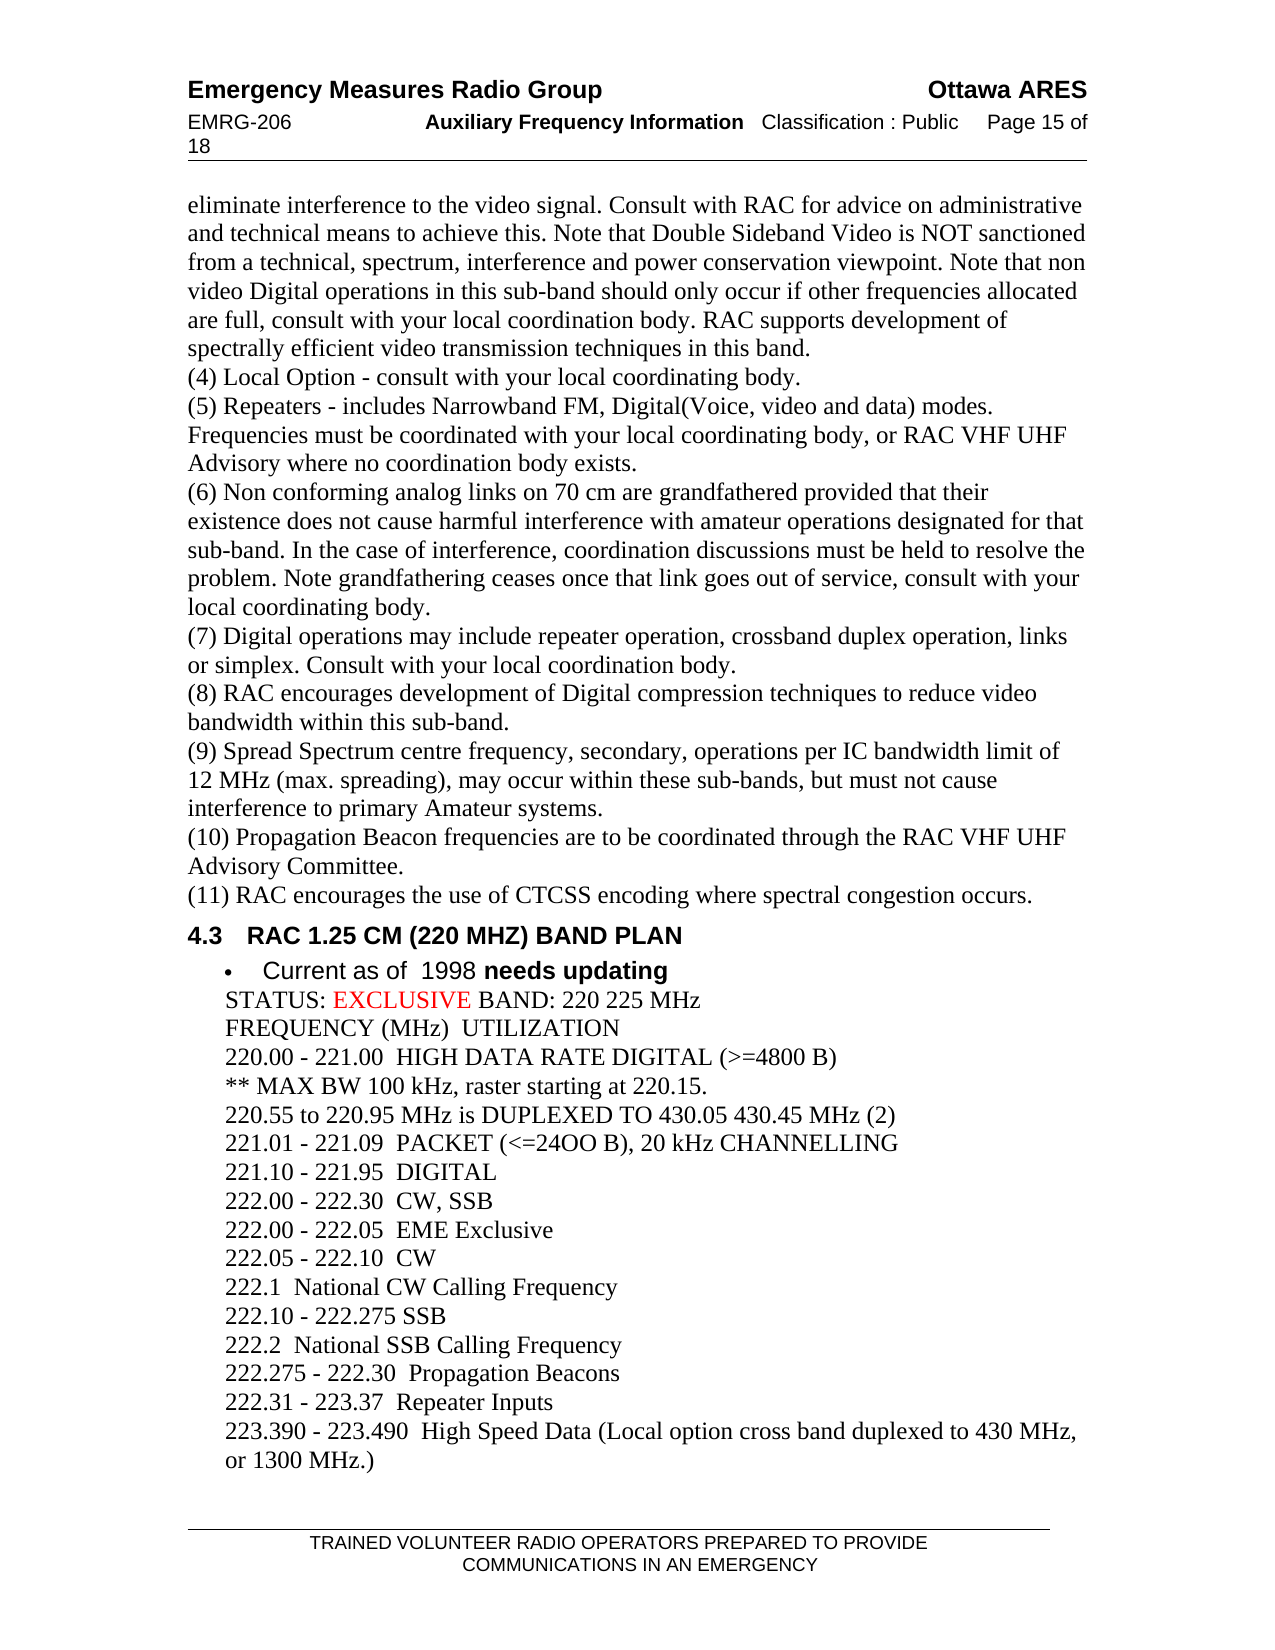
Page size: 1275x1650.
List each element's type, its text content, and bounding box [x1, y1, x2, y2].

text (5) Repeaters - includes Narrowband FM, Digital(Voice, video and data) modes. Frequencies must be coordinated with your local coordinating body, or RAC VHF UHF Advisory where no coordination body exists. [187, 391, 1087, 477]
text (6) Non conforming analog links on 70 cm are grandfathered provided that their existence does not cause harmful interference with amateur operations designated for that sub-band. In the case of interference, coordination discussions must be held to resolve the problem. Note grandfathering ceases once that link goes out of service, consult with your local coordinating body. [187, 477, 1087, 621]
text (10) Propagation Beacon frequencies are to be coordinated through the RAC VHF UHF Advisory Committee. [187, 822, 1087, 880]
text (8) RAC encourages development of Digital compression techniques to reduce video bandwidth within this sub-band. [187, 678, 1087, 736]
list Current as of 1998 needs updating [225, 956, 1087, 985]
text ** MAX BW 100 kHz, raster starting at 220.15. [225, 1071, 1087, 1100]
text 222.31 - 223.37 Repeater Inputs [225, 1387, 1087, 1416]
text STATUS: EXCLUSIVE BAND: 220 225 MHz [225, 985, 1087, 1013]
text 220.55 to 220.95 MHz is DUPLEXED TO 430.05 430.45 MHz (2) [225, 1100, 1087, 1128]
text FREQUENCY (MHz) UTILIZATION [225, 1013, 1087, 1042]
text 222.00 - 222.05 EME Exclusive [225, 1215, 1087, 1243]
text (9) Spread Spectrum centre frequency, secondary, operations per IC bandwidth limit of 12 MHz (max. spreading), may occur within these sub-bands, but must not cause interference to primary Amateur systems. [187, 736, 1087, 822]
text 220.00 - 221.00 HIGH DATA RATE DIGITAL (>=4800 B) [225, 1042, 1087, 1071]
subtitle RAC 1.25 CM (220 mhz) band plan [187, 921, 1087, 950]
text eliminate interference to the video signal. Consult with RAC for advice on administrative and technical means to achieve this. Note that Double Sideband Video is NOT sanctioned from a technical, spectrum, interference and power conservation viewpoint. Note that non video Digital operations in this sub-band should only occur if other frequencies allocated are full, consult with your local coordination body. RAC supports development of spectrally efficient video transmission techniques in this band. [187, 190, 1087, 362]
text 222.275 - 222.30 Propagation Beacons [225, 1358, 1087, 1387]
text (11) RAC encourages the use of CTCSS encoding where spectral congestion occurs. [187, 880, 1087, 908]
text 222.10 - 222.275 SSB [225, 1301, 1087, 1330]
text 223.390 - 223.490 High Speed Data (Local option cross band duplexed to 430 MHz, or 1300 MHz.) [225, 1416, 1087, 1473]
text (7) Digital operations may include repeater operation, crossband duplex operation, links or simplex. Consult with your local coordination body. [187, 621, 1087, 678]
text 221.10 - 221.95 DIGITAL [225, 1157, 1087, 1186]
text 222.00 - 222.30 CW, SSB [225, 1186, 1087, 1215]
text 222.1 National CW Calling Frequency [225, 1272, 1087, 1301]
text 222.2 National SSB Calling Frequency [225, 1330, 1087, 1358]
text (4) Local Option - consult with your local coordinating body. [187, 362, 1087, 391]
text 222.05 - 222.10 CW [225, 1243, 1087, 1272]
text 221.01 - 221.09 PACKET (<=24OO B), 20 kHz CHANNELLING [225, 1128, 1087, 1157]
